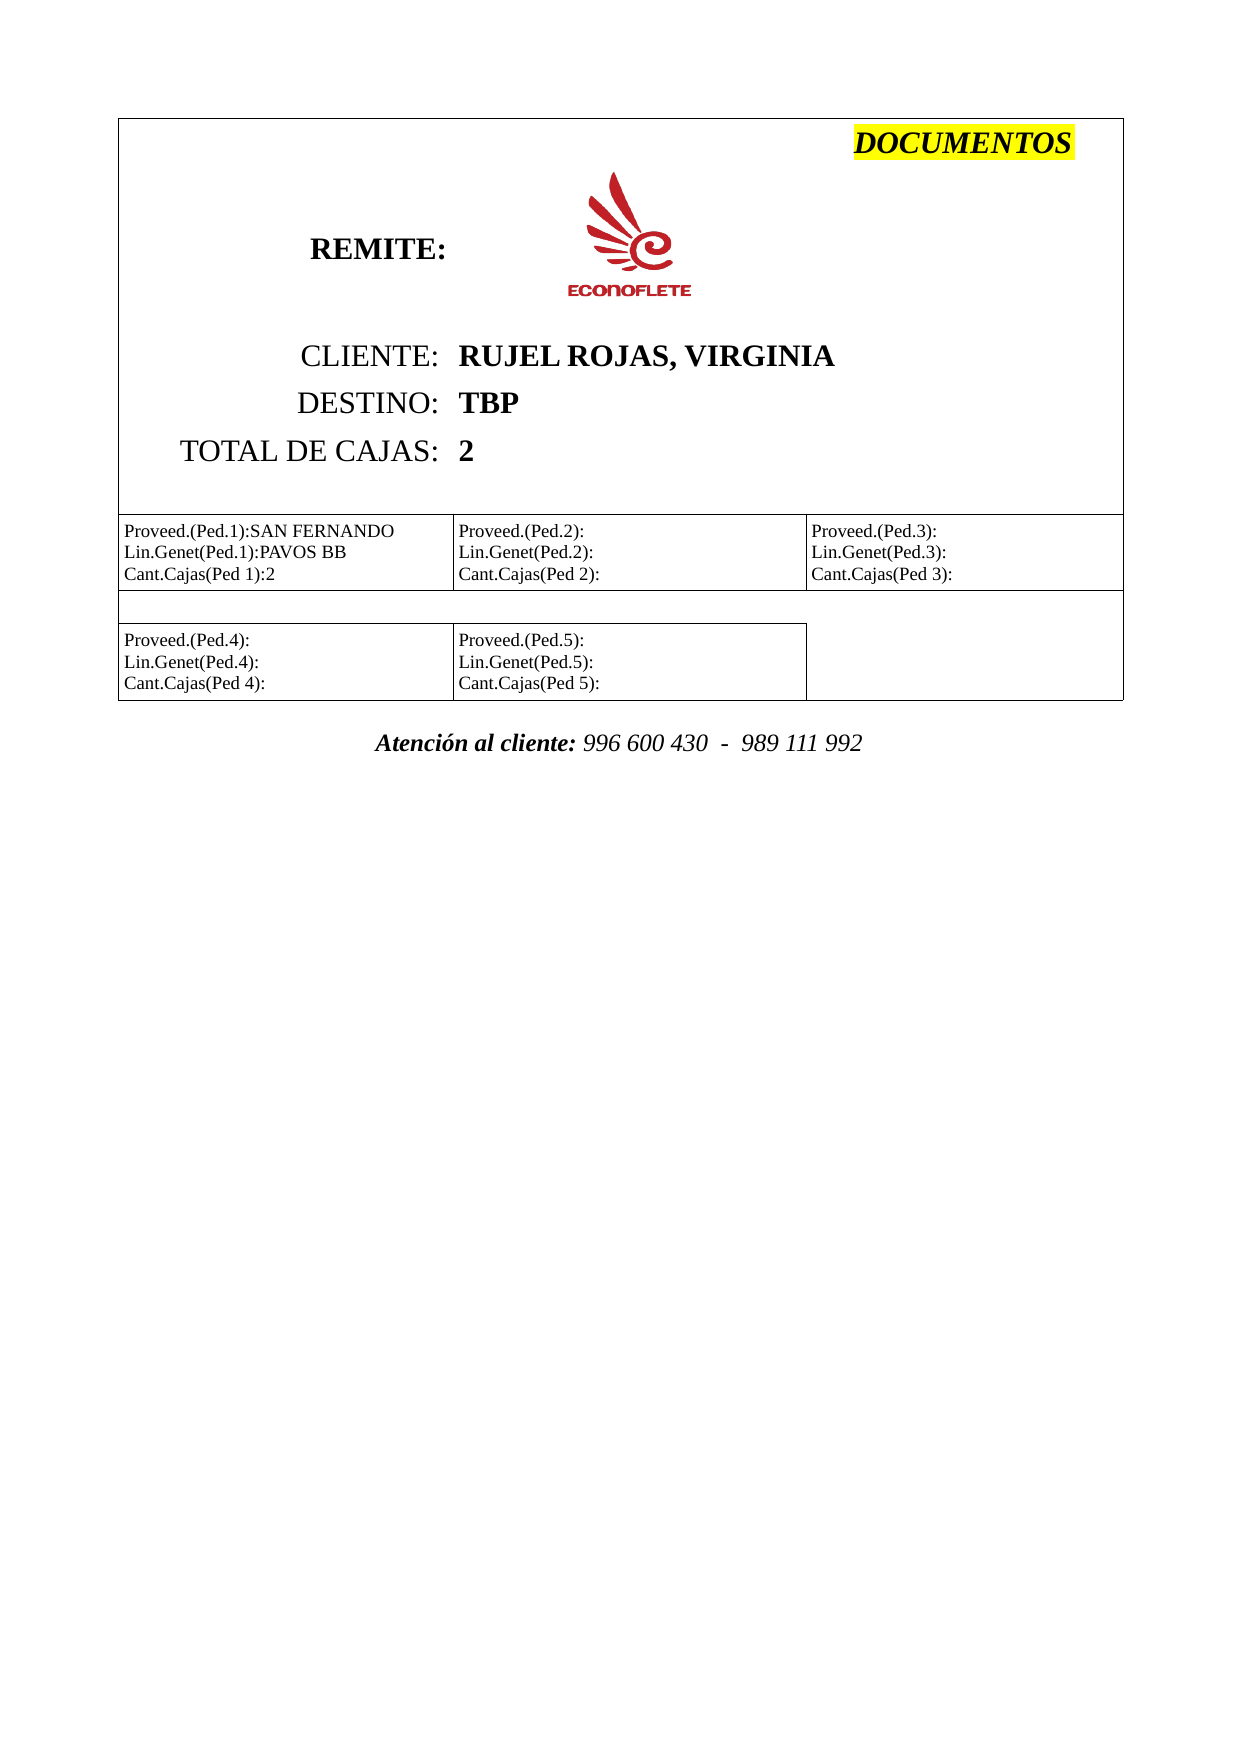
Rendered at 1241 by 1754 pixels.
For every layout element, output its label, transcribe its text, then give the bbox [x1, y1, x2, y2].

table_cell TOTAL DE CAJAS: [119, 426, 453, 474]
table_cell Proveed.(Ped.3): Lin.Genet(Ped.3): Cant.Cajas(Ped 3): [807, 515, 1123, 590]
table_cell [807, 623, 1123, 699]
table_cell RUJEL ROJAS, VIRGINIA [453, 332, 1123, 379]
table_cell Proveed.(Ped.5): Lin.Genet(Ped.5): Cant.Cajas(Ped 5): [454, 624, 806, 699]
table_cell Proveed.(Ped.1):SAN FERNANDO Lin.Genet(Ped.1):PAVOS BB Cant.Cajas(Ped 1):2 [119, 515, 453, 590]
table_header [119, 119, 453, 166]
text Atención al cliente: 996 600 430 - 989 111 992 [118, 728, 1122, 757]
picture [552, 171, 707, 297]
table_cell DESTINO: [119, 379, 453, 426]
table_cell REMITE: [119, 166, 453, 332]
table_cell [119, 474, 453, 514]
table_cell [806, 166, 1123, 332]
table_cell [806, 591, 1123, 623]
table_header [453, 119, 806, 166]
table_cell TBP [453, 379, 806, 426]
table_cell [453, 474, 806, 514]
table_cell Proveed.(Ped.2): Lin.Genet(Ped.2): Cant.Cajas(Ped 2): [454, 515, 806, 590]
table_cell Proveed.(Ped.4): Lin.Genet(Ped.4): Cant.Cajas(Ped 4): [119, 624, 453, 699]
table_cell CLIENTE: [119, 332, 453, 379]
table_cell [806, 379, 1123, 426]
table_cell [453, 166, 806, 332]
table_cell [453, 591, 806, 623]
table_cell 2 [453, 426, 1123, 474]
table_header DOCUMENTOS [806, 119, 1123, 166]
table_cell [806, 474, 1123, 514]
table_cell [119, 591, 453, 623]
